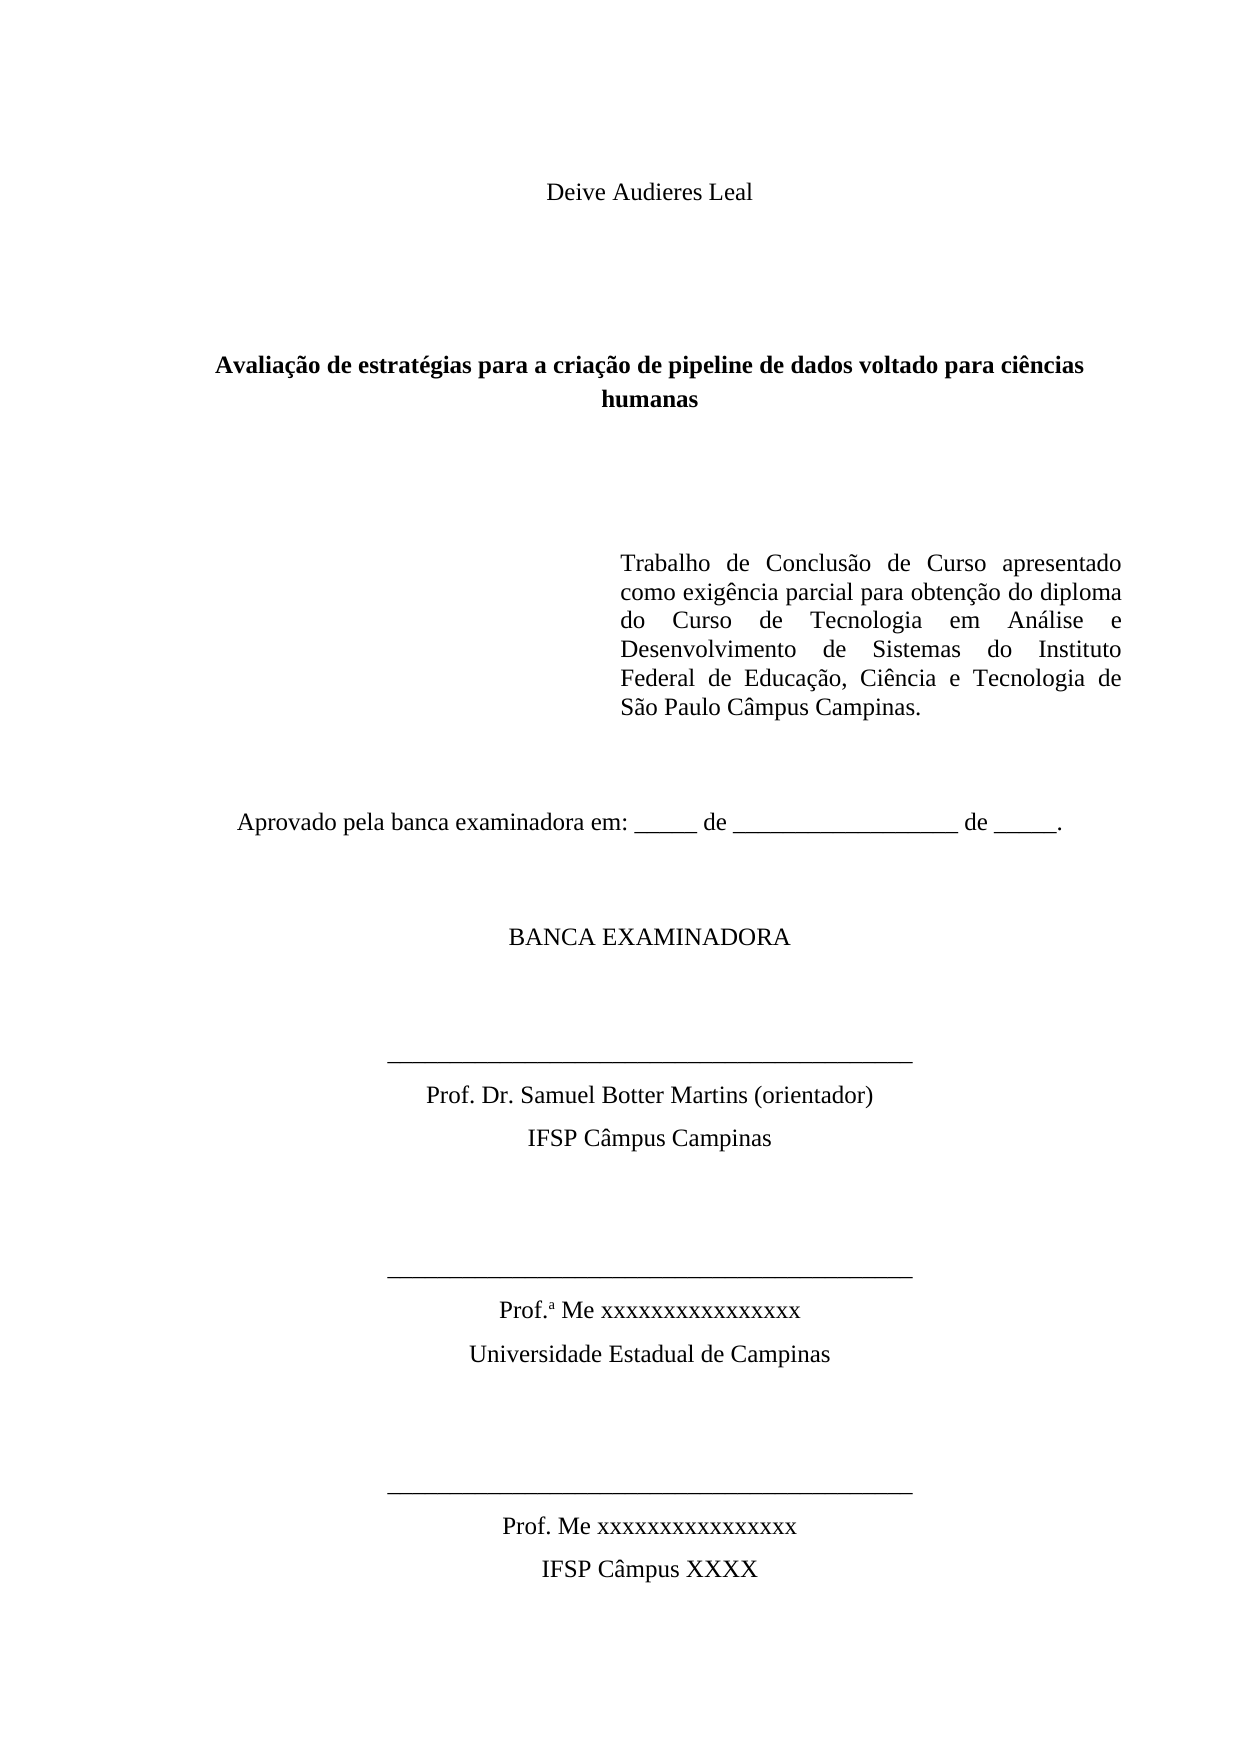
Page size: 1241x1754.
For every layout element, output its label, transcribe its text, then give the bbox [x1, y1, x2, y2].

text Prof. Dr. Samuel Botter Martins (orientador) [177, 1080, 1122, 1109]
text Deive Audieres Leal [177, 177, 1122, 206]
text __________________________________________ [177, 1252, 1122, 1281]
text Prof. Me xxxxxxxxxxxxxxxx [177, 1511, 1122, 1540]
text IFSP Câmpus XXXX [177, 1554, 1122, 1583]
text __________________________________________ [177, 1037, 1122, 1066]
text Prof.a Me xxxxxxxxxxxxxxxx [177, 1296, 1122, 1324]
text Trabalho de Conclusão de Curso apresentado como exigência parcial para obtenção do diploma do Curso de Tecnologia em Análise e Desenvolvimento de Sistemas do Instituto Federal de Educação, Ciência e Tecnologia de São Paulo Câmpus Campinas. [620, 548, 1122, 721]
text __________________________________________ [177, 1468, 1122, 1497]
text Universidade Estadual de Campinas [177, 1339, 1122, 1367]
text Avaliação de estratégias para a criação de pipeline de dados voltado para ciências humanas [177, 350, 1122, 413]
text BANCA EXAMINADORA [266, 922, 1033, 951]
text IFSP Câmpus Campinas [177, 1123, 1122, 1152]
text Aprovado pela banca examinadora em: _____ de __________________ de _____. [177, 807, 1122, 836]
